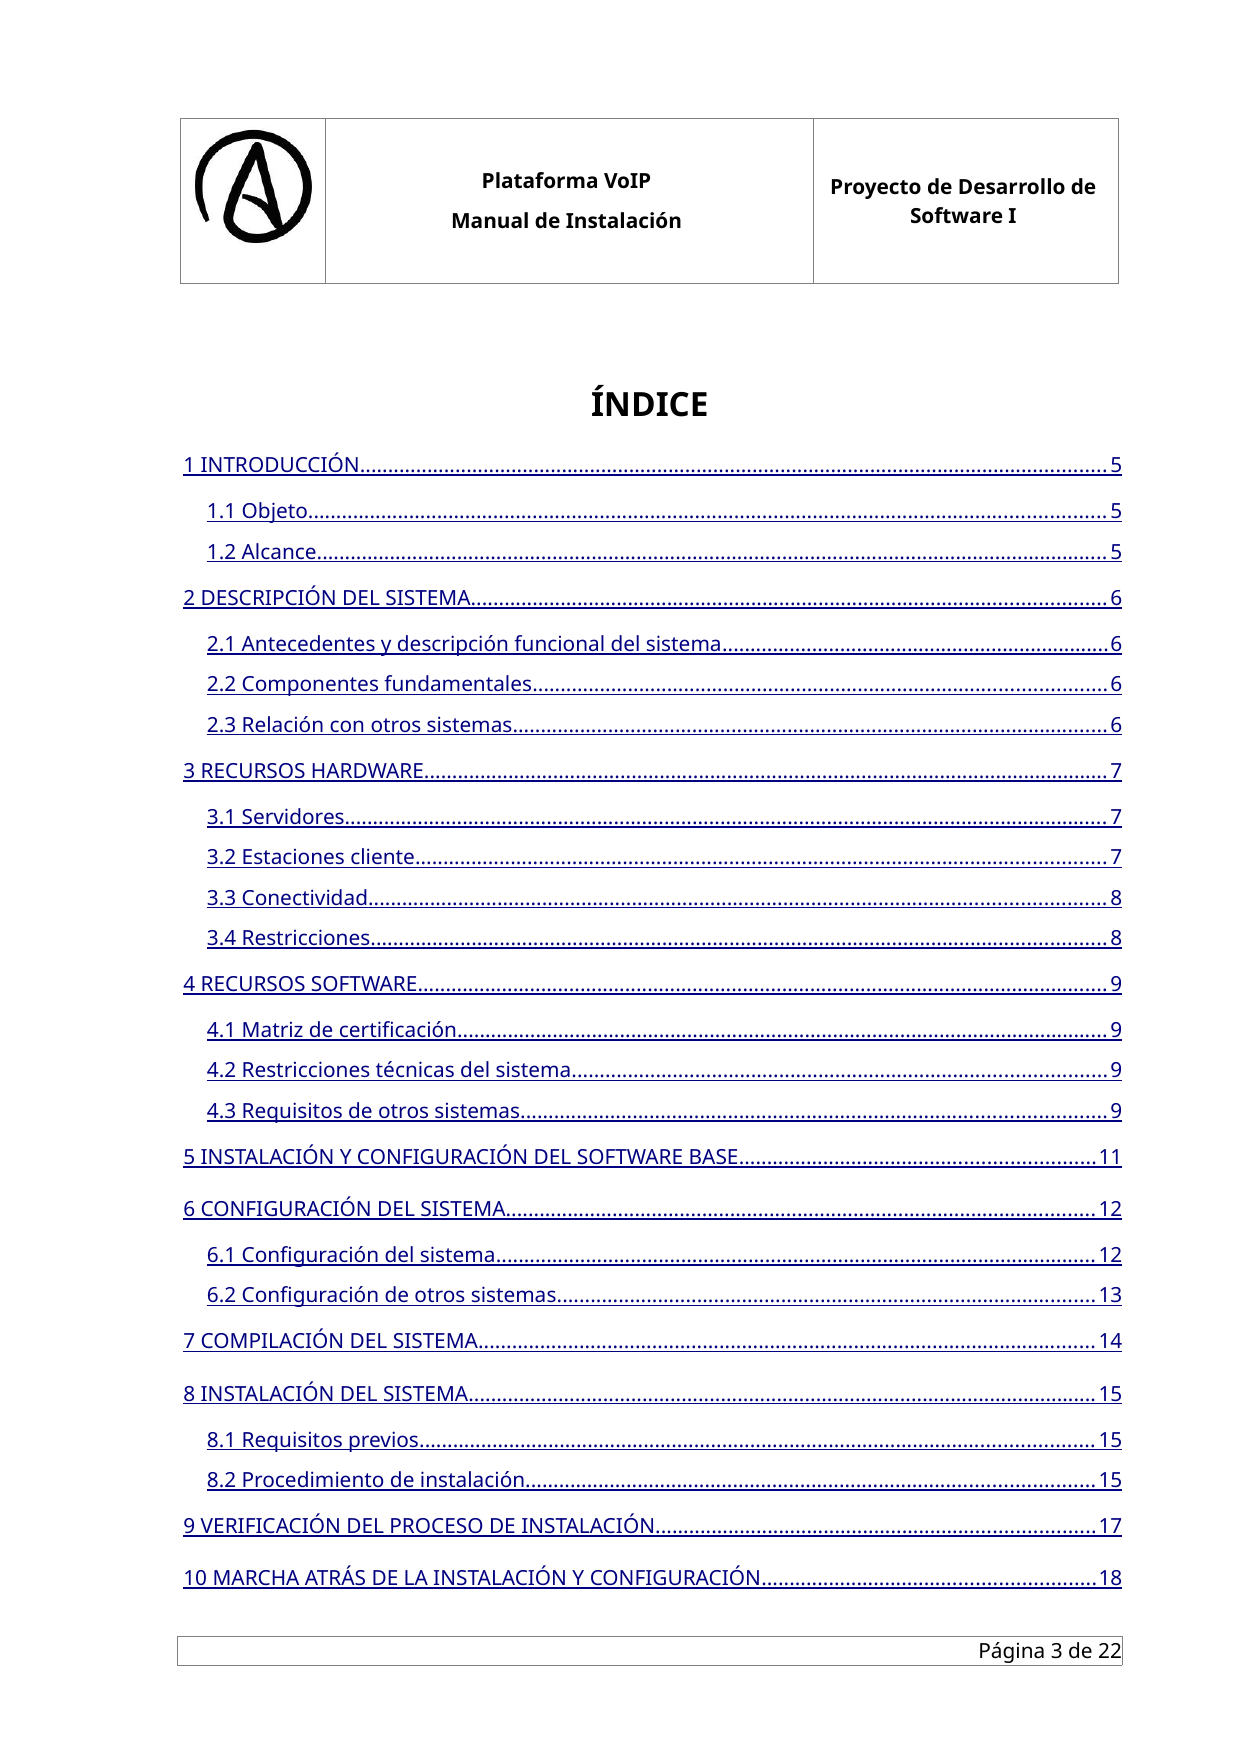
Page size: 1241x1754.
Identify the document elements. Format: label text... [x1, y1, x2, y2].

text 6.1 Configuración del sistema 12 [207, 1240, 1122, 1264]
text 3.2 Estaciones cliente 7 [207, 842, 1122, 867]
text 2.2 Componentes fundamentales 6 [207, 669, 1122, 694]
text 4 RECURSOS SOFTWARE 9 [183, 969, 1122, 993]
text 3 RECURSOS HARDWARE 7 [183, 756, 1122, 780]
text 3.1 Servidores 7 [207, 802, 1122, 826]
text 1.1 Objeto 5 [207, 497, 1122, 521]
text 4.1 Matriz de certificación 9 [207, 1015, 1122, 1039]
text 4.3 Requisitos de otros sistemas 9 [207, 1096, 1122, 1120]
text 3.3 Conectividad 8 [207, 883, 1122, 907]
text 8.2 Procedimiento de instalación 15 [207, 1465, 1122, 1489]
text 4.2 Restricciones técnicas del sistema 9 [207, 1056, 1122, 1080]
text 5 INSTALACIÓN Y CONFIGURACIÓN DEL SOFTWARE BASE 11 [183, 1142, 1122, 1166]
text 8 INSTALACIÓN DEL SISTEMA 15 [183, 1379, 1122, 1403]
text 2.1 Antecedentes y descripción funcional del sistema 6 [207, 629, 1122, 653]
text 10 MARCHA ATRÁS DE LA INSTALACIÓN Y CONFIGURACIÓN 18 [183, 1563, 1122, 1587]
text 3.4 Restricciones 8 [207, 923, 1122, 947]
text 8.1 Requisitos previos 15 [207, 1425, 1122, 1449]
text 2.3 Relación con otros sistemas 6 [207, 710, 1122, 734]
text 9 VERIFICACIÓN DEL PROCESO DE INSTALACIÓN 17 [183, 1511, 1122, 1535]
subtitle ÍNDICE [177, 381, 1122, 426]
text 2 DESCRIPCIÓN DEL SISTEMA 6 [183, 583, 1122, 607]
text 6 CONFIGURACIÓN DEL SISTEMA 12 [183, 1194, 1122, 1218]
text 1 INTRODUCCIÓN 5 [183, 450, 1122, 474]
text 1.2 Alcance 5 [207, 537, 1122, 561]
text 7 COMPILACIÓN DEL SISTEMA 14 [183, 1327, 1122, 1351]
text 6.2 Configuración de otros sistemas 13 [207, 1281, 1122, 1305]
